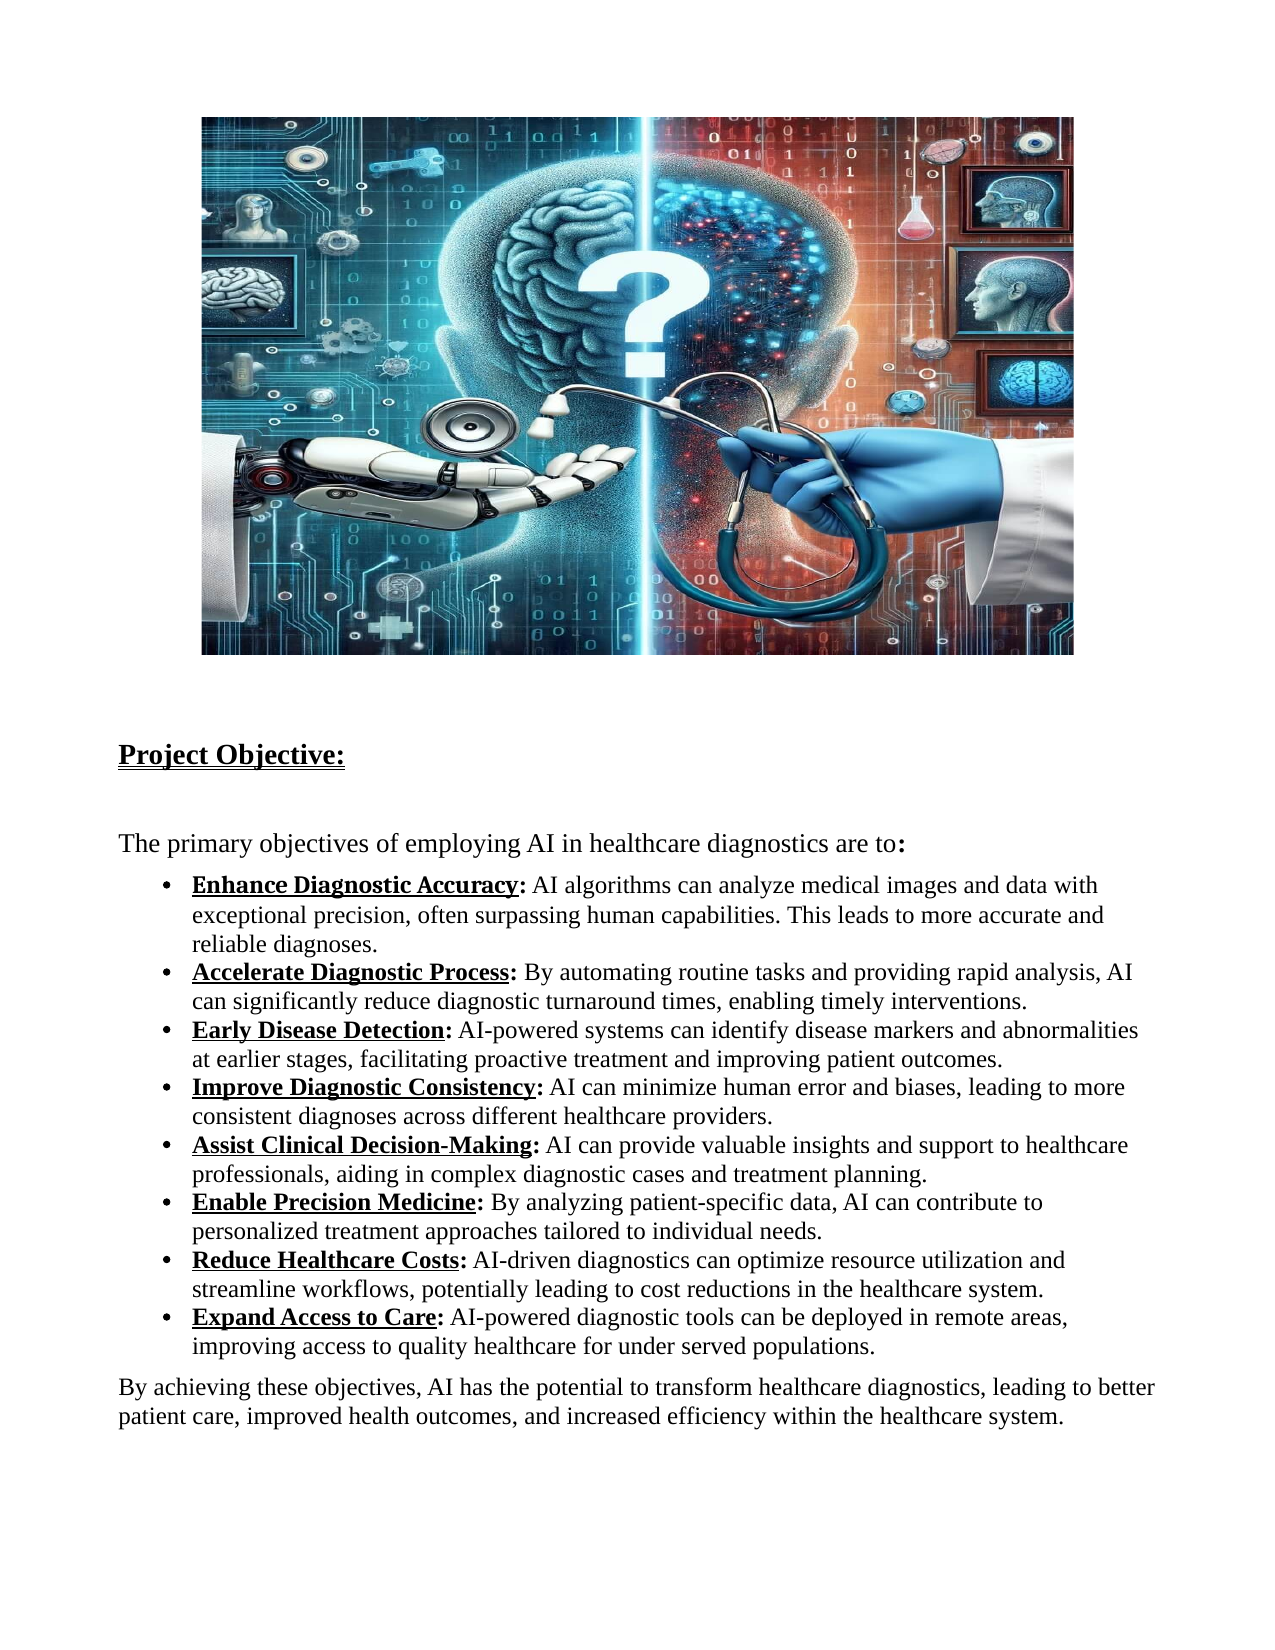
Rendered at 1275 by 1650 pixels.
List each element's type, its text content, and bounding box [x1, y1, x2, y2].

list Enable Precision Medicine: By analyzing patient-specific data, AI can contribute to personalized treatment approaches tailored to individual needs. [162, 1187, 1157, 1245]
list Expand Access to Care: AI-powered diagnostic tools can be deployed in remote areas, improving access to quality healthcare for under served populations. [162, 1302, 1157, 1360]
list Early Disease Detection: AI-powered systems can identify disease markers and abnormalities at earlier stages, facilitating proactive treatment and improving patient outcomes. [162, 1015, 1157, 1072]
list Enhance Diagnostic Accuracy: AI algorithms can analyze medical images and data with exceptional precision, often surpassing human capabilities. This leads to more accurate and reliable diagnoses. [162, 870, 1157, 957]
list Assist Clinical Decision-Making: AI can provide valuable insights and support to healthcare professionals, aiding in complex diagnostic cases and treatment planning. [162, 1130, 1157, 1187]
text The primary objectives of employing AI in healthcare diagnostics are to: [118, 827, 1157, 858]
list Accelerate Diagnostic Process: By automating routine tasks and providing rapid analysis, AI can significantly reduce diagnostic turnaround times, enabling timely interventions. [162, 957, 1157, 1015]
picture [201, 117, 1074, 655]
list Improve Diagnostic Consistency: AI can minimize human error and biases, leading to more consistent diagnoses across different healthcare providers. [162, 1072, 1157, 1130]
text By achieving these objectives, AI has the potential to transform healthcare diagnostics, leading to better patient care, improved health outcomes, and increased efficiency within the healthcare system. [118, 1372, 1157, 1430]
list Reduce Healthcare Costs: AI-driven diagnostics can optimize resource utilization and streamline workflows, potentially leading to cost reductions in the healthcare system. [162, 1245, 1157, 1302]
text Project Objective: [118, 737, 1157, 771]
